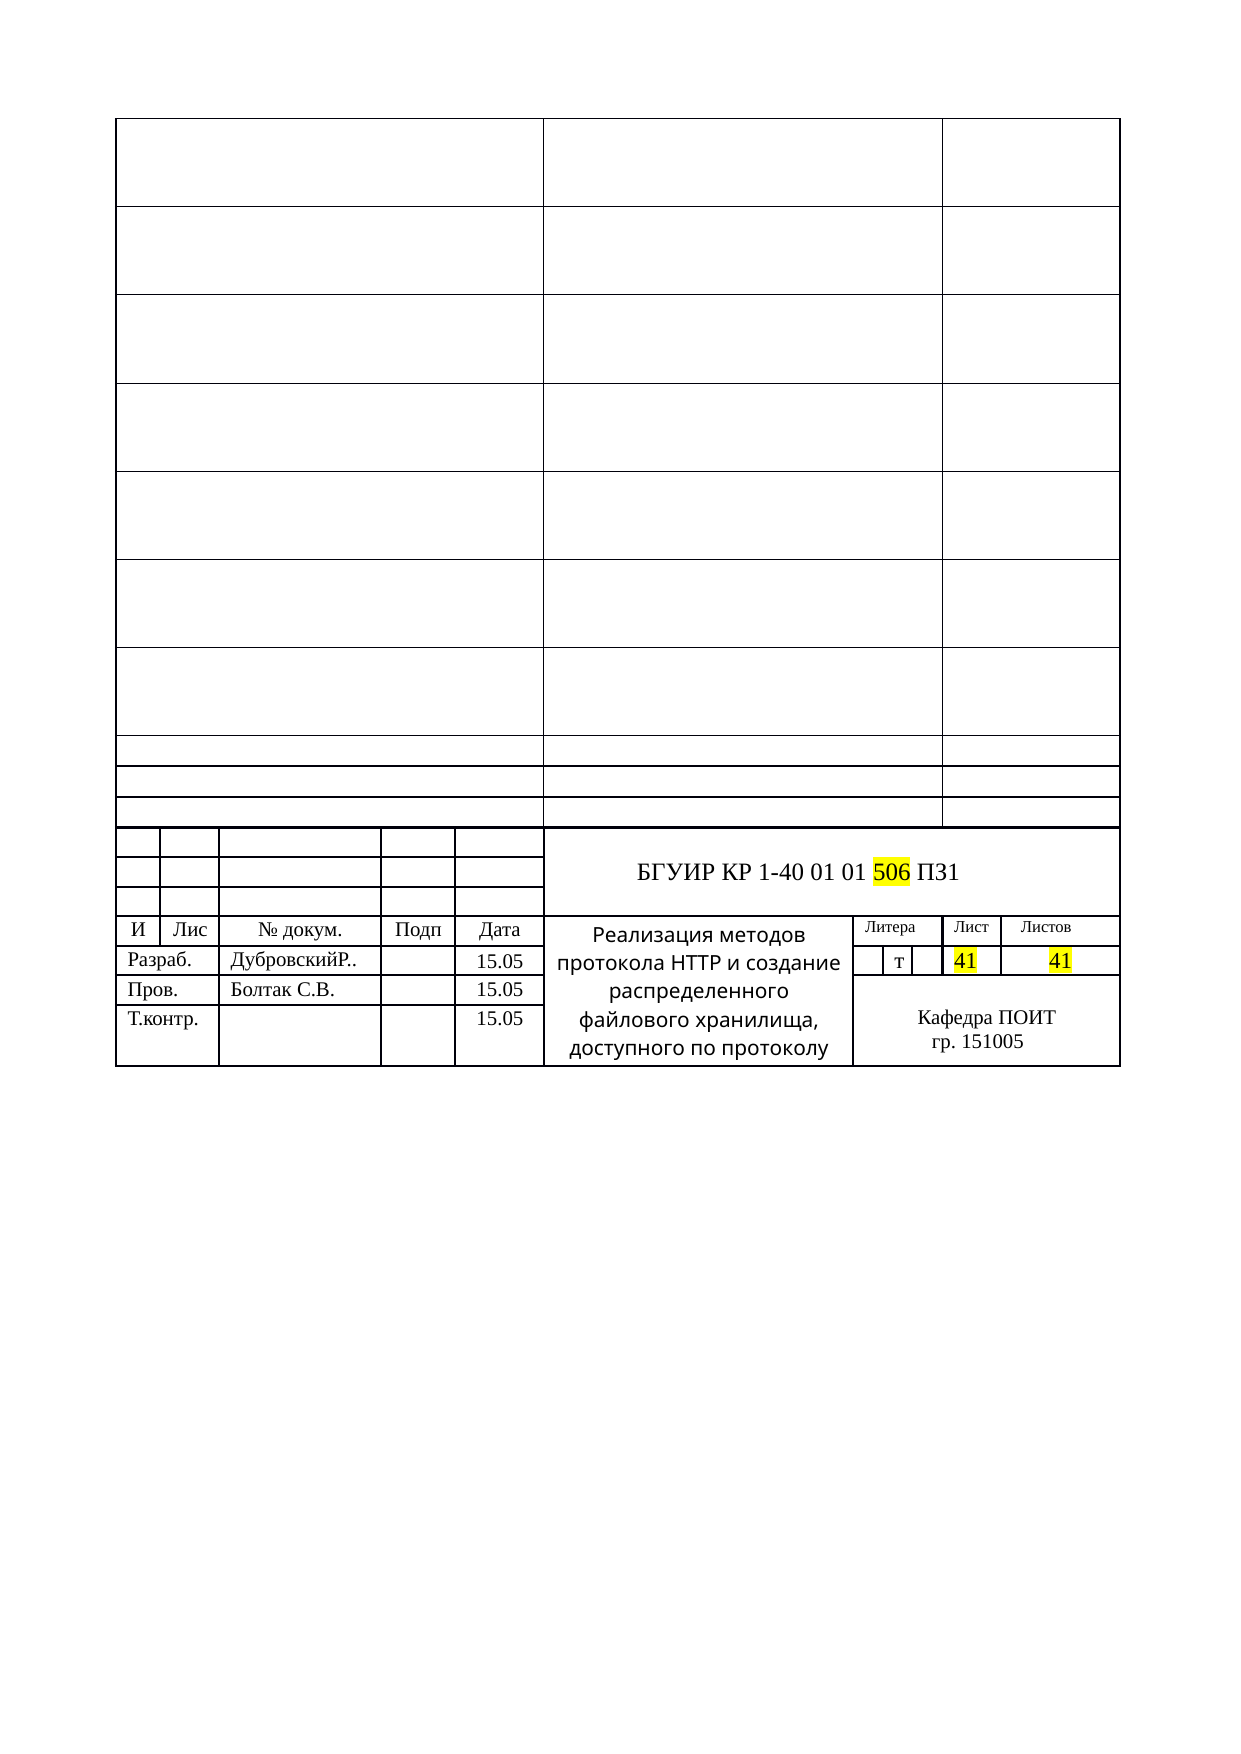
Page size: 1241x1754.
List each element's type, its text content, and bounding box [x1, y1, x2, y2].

table_cell Пров. [117, 976, 218, 1004]
table_cell [117, 798, 543, 826]
table_cell [943, 648, 1119, 735]
table_cell Дата [456, 917, 543, 945]
table_cell [117, 295, 543, 382]
table_cell [117, 560, 543, 647]
table_cell [913, 947, 941, 974]
table_cell [544, 472, 942, 559]
table_cell т [884, 947, 911, 974]
table_cell [943, 207, 1119, 294]
table_cell [544, 767, 942, 796]
table_cell [117, 858, 159, 886]
table_cell [117, 472, 543, 559]
table_cell 41 [944, 947, 1000, 974]
table_cell Лист [161, 917, 218, 945]
table_cell [943, 736, 1119, 765]
table_cell [220, 1006, 380, 1065]
table_cell [544, 736, 942, 765]
table_cell [943, 295, 1119, 382]
table_cell Изм [117, 917, 159, 945]
table_cell [943, 472, 1119, 559]
table_cell [117, 207, 543, 294]
table_cell № докум. [220, 917, 380, 945]
table_cell [161, 888, 218, 915]
table_cell [943, 798, 1119, 826]
table_cell Литера [854, 917, 941, 945]
table_cell [382, 888, 454, 915]
table_cell Лист [944, 917, 1000, 945]
table_cell [943, 767, 1119, 796]
table_cell Реализация методов протокола HTTP и создание распределенного файлового хранилища, доступного по протоколу WebDAV [545, 917, 852, 1065]
table_cell [456, 829, 543, 856]
table_cell [117, 767, 543, 796]
table_cell [220, 858, 380, 886]
table_cell [943, 119, 1119, 206]
table_cell [456, 858, 543, 886]
table_cell [382, 976, 454, 1004]
table_cell [117, 648, 543, 735]
table_cell [117, 384, 543, 471]
table_cell ДубровскийР.. [220, 947, 380, 974]
table_cell [220, 888, 380, 915]
table_cell [117, 829, 159, 856]
table_cell [117, 736, 543, 765]
table_cell [220, 829, 380, 856]
table_cell Болтак С.В. [220, 976, 380, 1004]
table_cell [382, 829, 454, 856]
table_cell [382, 1006, 454, 1065]
table_cell [544, 798, 942, 826]
table_cell [854, 947, 882, 974]
table_cell [117, 119, 543, 206]
table_cell [382, 947, 454, 974]
table_cell 15.05 [456, 1006, 543, 1065]
table_cell [456, 888, 543, 915]
table_cell [544, 384, 942, 471]
table_cell [544, 560, 942, 647]
table_cell Подп. [382, 917, 454, 945]
table_cell Т.контр. [117, 1006, 218, 1065]
table_cell [382, 858, 454, 886]
table_cell Разраб. [117, 947, 218, 974]
table_cell [161, 858, 218, 886]
table_cell 15.05 [456, 976, 543, 1004]
table_cell [117, 888, 159, 915]
table_cell Листов [1002, 917, 1119, 945]
table_cell [943, 560, 1119, 647]
table_cell [544, 207, 942, 294]
table_cell Кафедра ПОИТ гр. 151005 [854, 976, 1119, 1065]
table_cell [161, 829, 218, 856]
table_cell 15.05 [456, 947, 543, 974]
table_cell 41 [1002, 947, 1119, 974]
table_cell [544, 119, 942, 206]
table_cell БГУИР КР 1-40 01 01 506 ПЗ1 [545, 829, 1119, 915]
table_cell [544, 648, 942, 735]
table_cell [544, 295, 942, 382]
table_cell [943, 384, 1119, 471]
